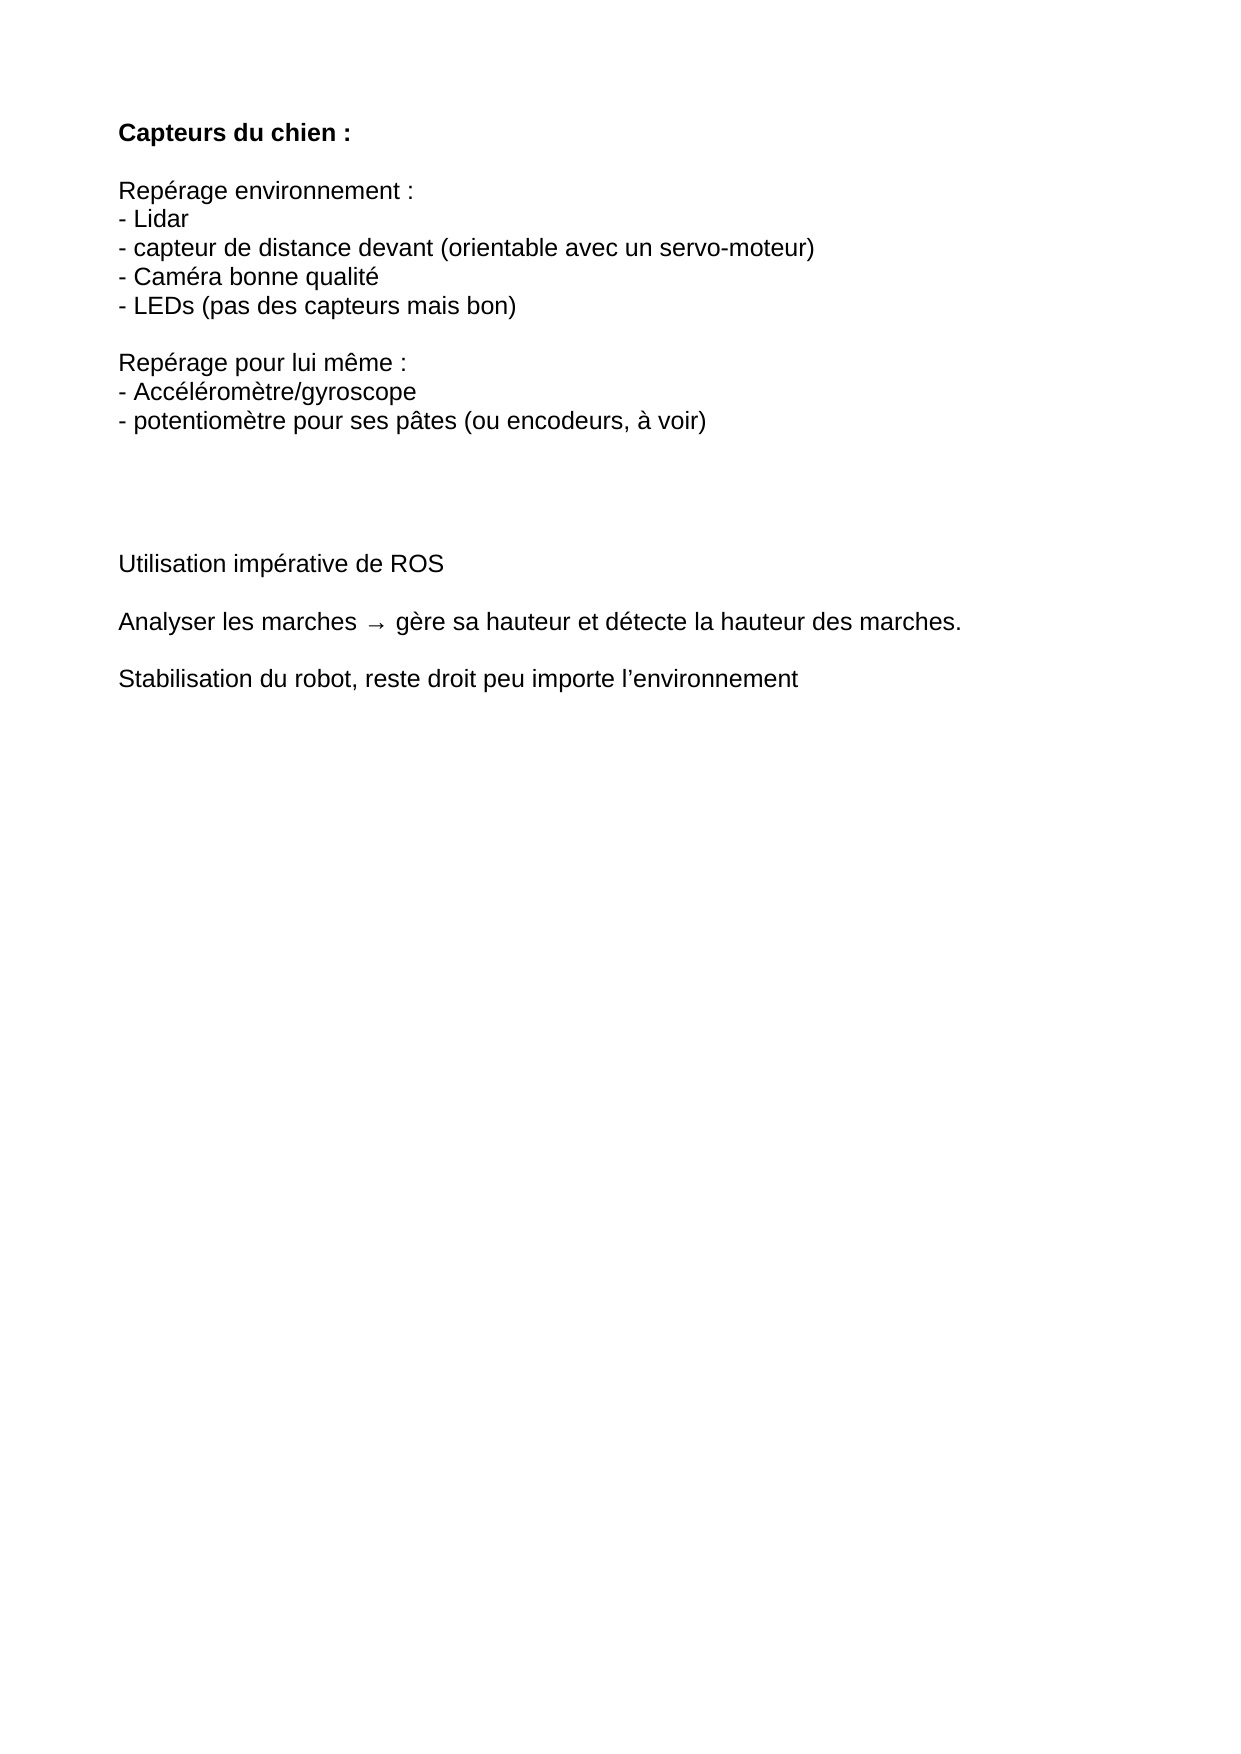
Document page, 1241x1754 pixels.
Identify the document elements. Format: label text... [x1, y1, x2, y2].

text - potentiomètre pour ses pâtes (ou encodeurs, à voir) [118, 406, 1122, 434]
text - Accéléromètre/gyroscope [118, 377, 1122, 406]
text - LEDs (pas des capteurs mais bon) [118, 291, 1122, 319]
text - Lidar [118, 204, 1122, 233]
text - capteur de distance devant (orientable avec un servo-moteur) [118, 233, 1122, 262]
text Utilisation impérative de ROS [118, 549, 1122, 578]
text Analyser les marches → gère sa hauteur et détecte la hauteur des marches. [118, 607, 1122, 636]
text Repérage environnement : [118, 176, 1122, 204]
text Capteurs du chien : [118, 118, 1122, 147]
text Repérage pour lui même : [118, 348, 1122, 377]
text - Caméra bonne qualité [118, 262, 1122, 291]
text Stabilisation du robot, reste droit peu importe l’environnement [118, 664, 1122, 693]
